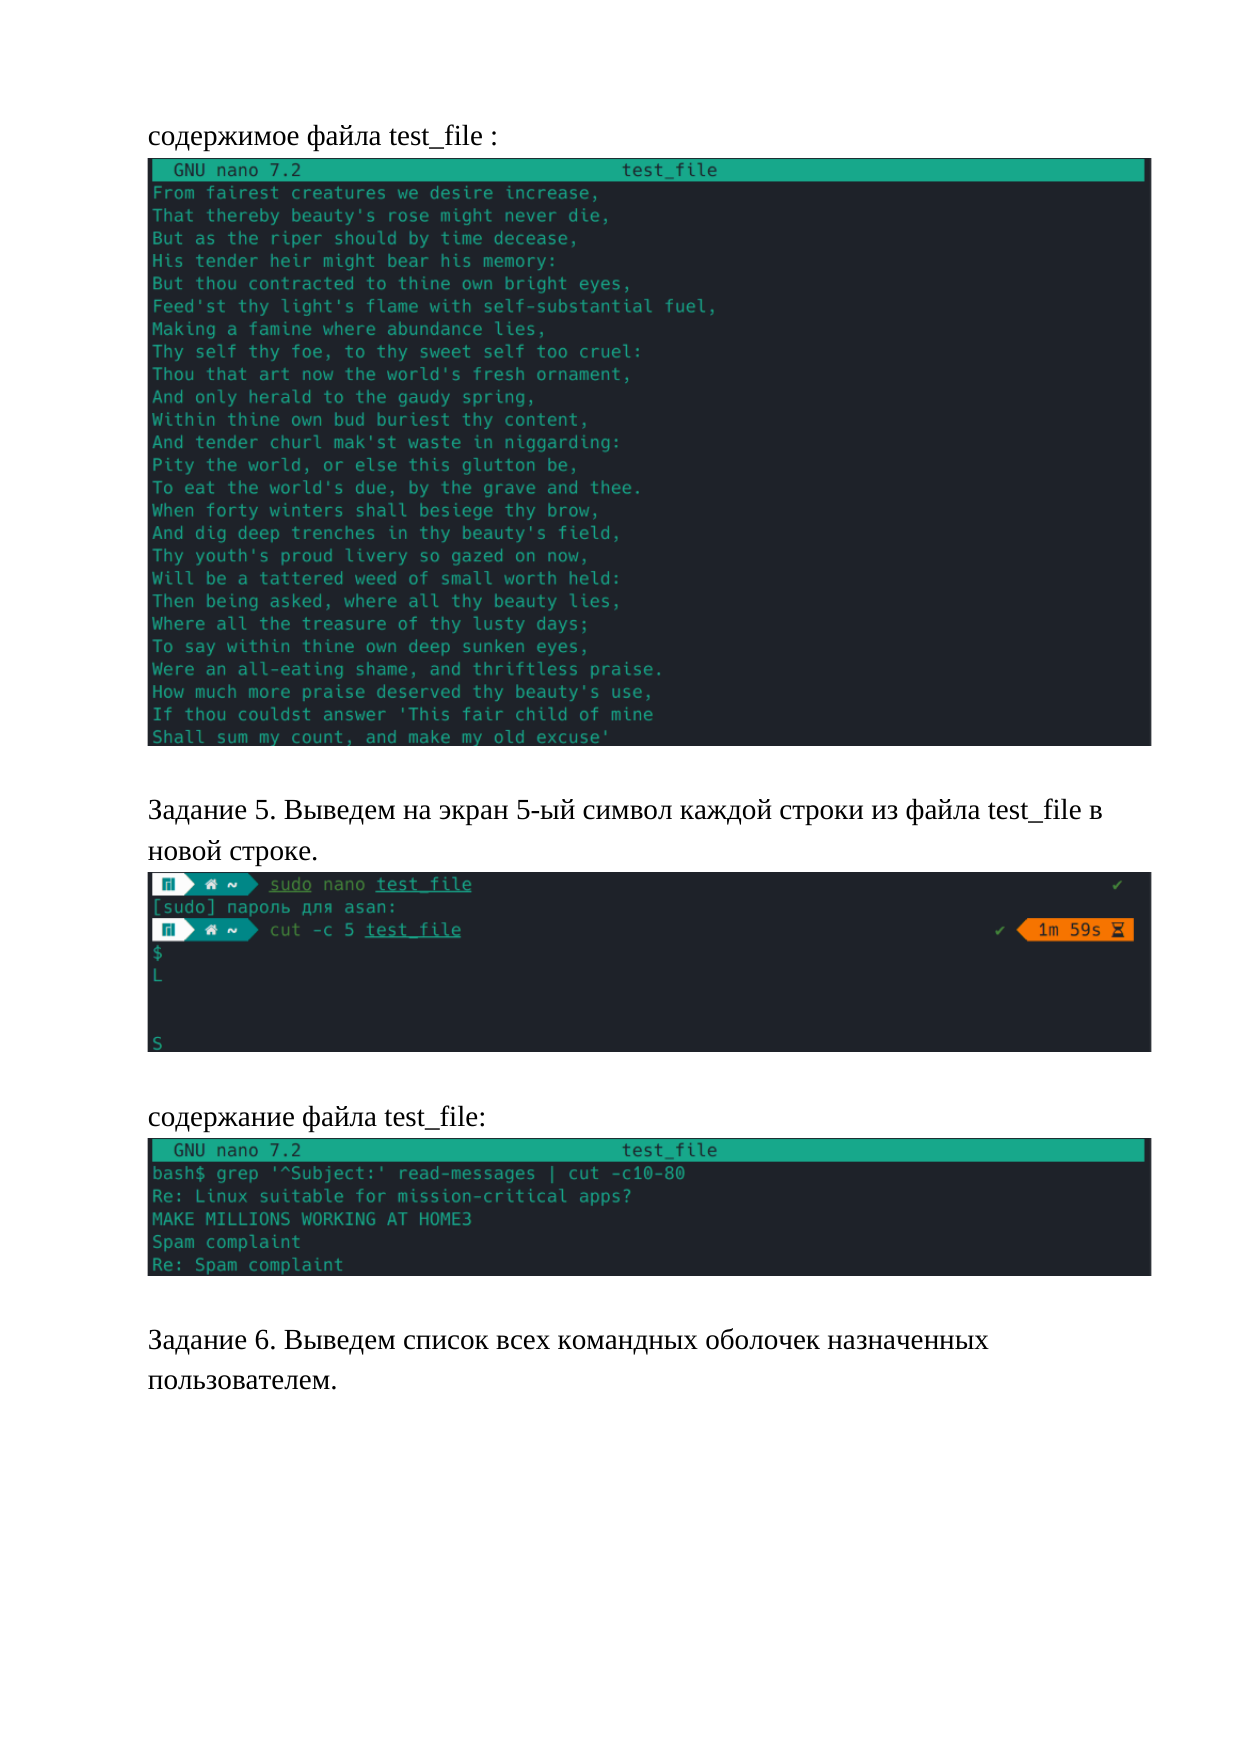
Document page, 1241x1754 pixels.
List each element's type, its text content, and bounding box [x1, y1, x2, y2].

text содержание файла test_file: [148, 1099, 1152, 1132]
picture [147, 158, 1152, 746]
picture [147, 872, 1152, 1052]
text пользователем. [148, 1362, 1152, 1396]
text Задание 6. Выведем список всех командных оболочек назначенных [148, 1322, 1152, 1356]
text содержимое файла test_file : [148, 118, 1152, 152]
picture [147, 1138, 1152, 1276]
text Задание 5. Выведем на экран 5-ый символ каждой строки из файла test_file в новой строке. [148, 792, 1152, 866]
